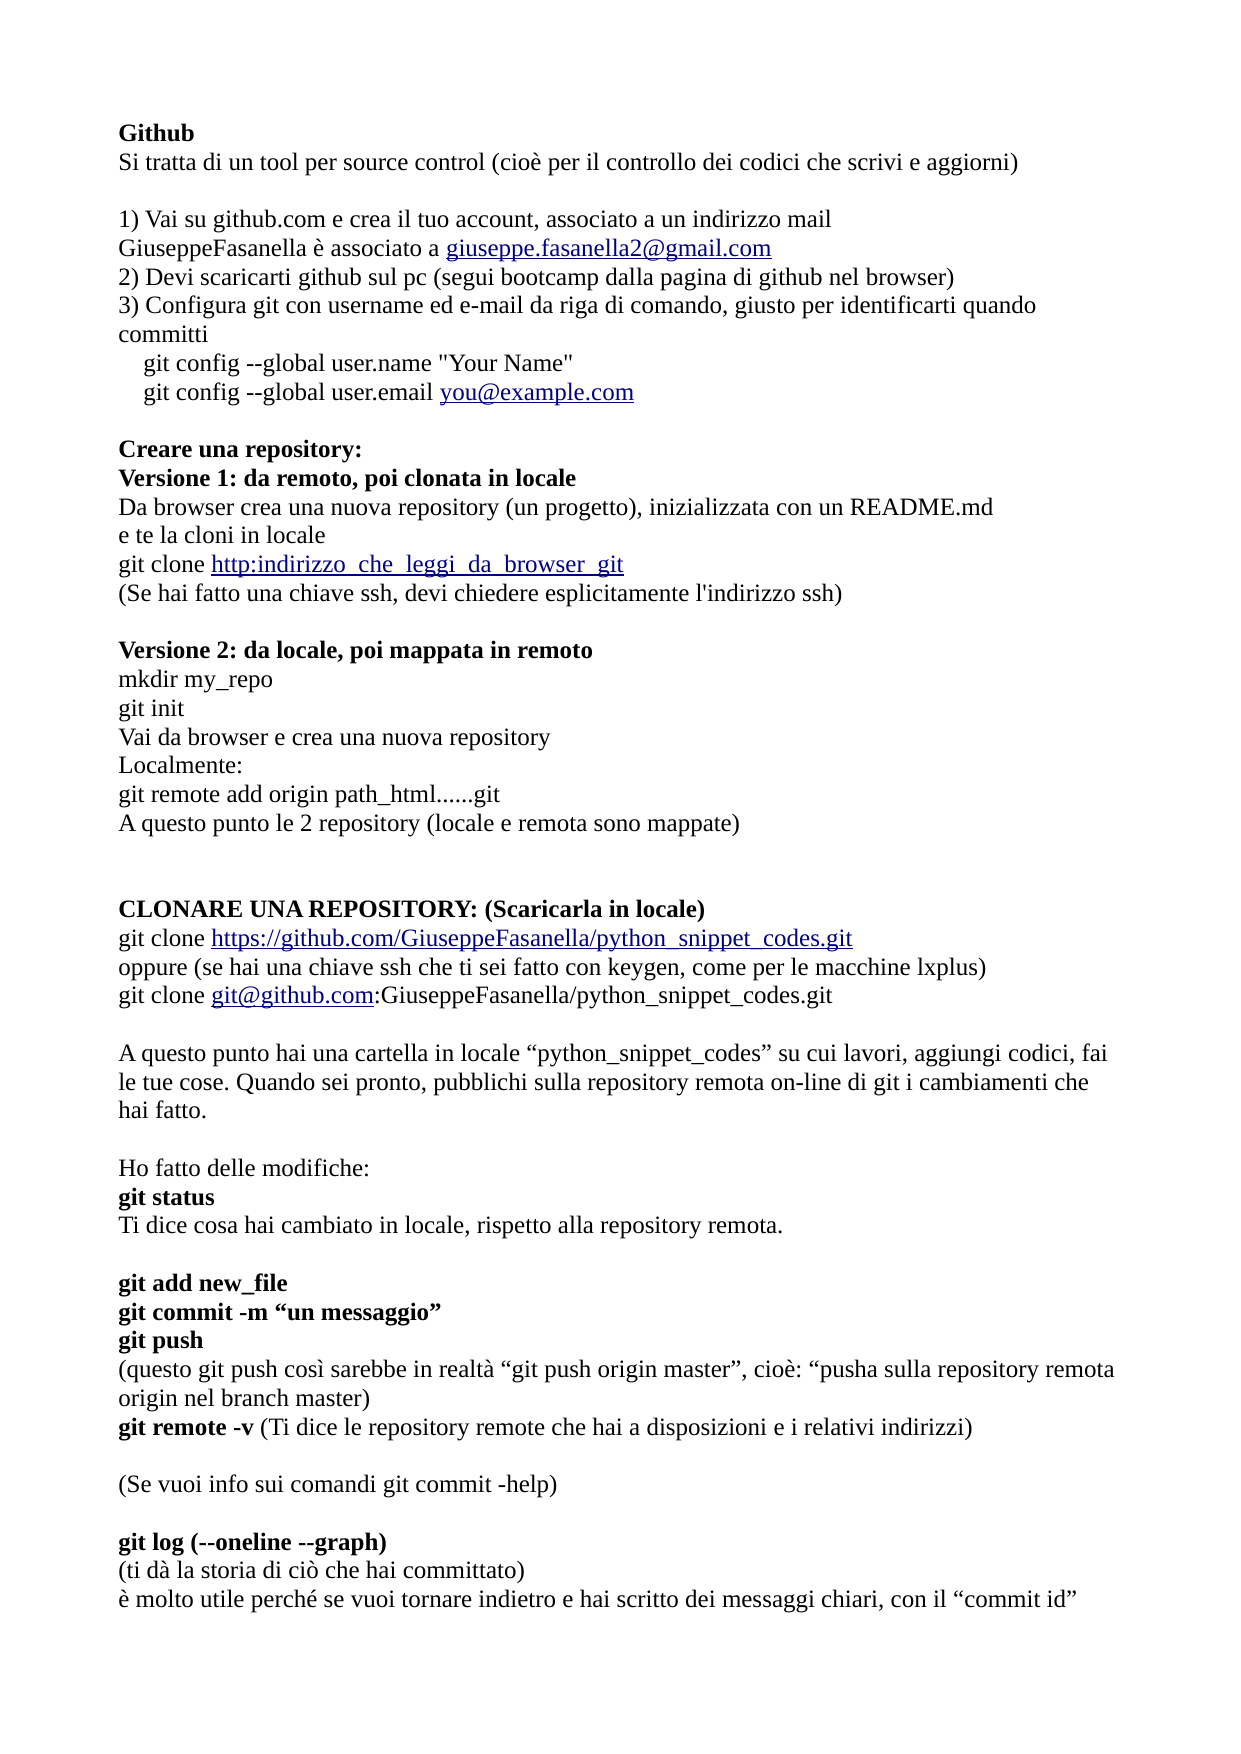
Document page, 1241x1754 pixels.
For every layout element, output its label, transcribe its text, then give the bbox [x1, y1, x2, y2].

text A questo punto le 2 repository (locale e remota sono mappate) [118, 808, 1122, 837]
text Localmente: [118, 751, 1122, 779]
text Versione 1: da remoto, poi clonata in locale [118, 463, 1122, 492]
text (Se vuoi info sui comandi git commit -help) [118, 1469, 1122, 1498]
text git commit -m “un messaggio” [118, 1297, 1122, 1326]
text Github [118, 118, 1122, 147]
text Ti dice cosa hai cambiato in locale, rispetto alla repository remota. [118, 1211, 1122, 1239]
text git config --global user.name "Your Name" [118, 348, 1122, 377]
text (Se hai fatto una chiave ssh, devi chiedere esplicitamente l'indirizzo ssh) [118, 578, 1122, 607]
text Versione 2: da locale, poi mappata in remoto [118, 636, 1122, 664]
text Vai da browser e crea una nuova repository [118, 722, 1122, 751]
text oppure (se hai una chiave ssh che ti sei fatto con keygen, come per le macchine lxplus) [118, 952, 1122, 981]
text è molto utile perché se vuoi tornare indietro e hai scritto dei messaggi chiari, con il “commit id” [118, 1584, 1122, 1613]
text e te la cloni in locale [118, 521, 1122, 549]
text CLONARE UNA REPOSITORY: (Scaricarla in locale) [118, 894, 1122, 923]
text git add new_file [118, 1268, 1122, 1297]
text git clone git@github.com:GiuseppeFasanella/python_snippet_codes.git [118, 981, 1122, 1009]
text Creare una repository: [118, 434, 1122, 463]
text git init [118, 693, 1122, 722]
text (questo git push così sarebbe in realtà “git push origin master”, cioè: “pusha sulla repository remota origin nel branch master) [118, 1354, 1122, 1412]
text Da browser crea una nuova repository (un progetto), inizializzata con un README.md [118, 492, 1122, 521]
text GiuseppeFasanella è associato a giuseppe.fasanella2@gmail.com [118, 233, 1122, 262]
text git remote add origin path_html......git [118, 779, 1122, 808]
text git config --global user.email you@example.com [118, 377, 1122, 406]
text git clone http:indirizzo_che_leggi_da_browser_git [118, 549, 1122, 578]
text git remote -v (Ti dice le repository remote che hai a disposizioni e i relativi indirizzi) [118, 1412, 1122, 1441]
text git clone https://github.com/GiuseppeFasanella/python_snippet_codes.git [118, 923, 1122, 952]
text mkdir my_repo [118, 664, 1122, 693]
text Ho fatto delle modifiche: [118, 1153, 1122, 1182]
text git push [118, 1326, 1122, 1354]
text Si tratta di un tool per source control (cioè per il controllo dei codici che scrivi e aggiorni) [118, 147, 1122, 176]
text git status [118, 1182, 1122, 1211]
text (ti dà la storia di ciò che hai committato) [118, 1556, 1122, 1584]
text 2) Devi scaricarti github sul pc (segui bootcamp dalla pagina di github nel browser) [118, 262, 1122, 291]
text 3) Configura git con username ed e-mail da riga di comando, giusto per identificarti quando committi [118, 291, 1122, 348]
text A questo punto hai una cartella in locale “python_snippet_codes” su cui lavori, aggiungi codici, fai le tue cose. Quando sei pronto, pubblichi sulla repository remota on-line di git i cambiamenti che hai fatto. [118, 1038, 1122, 1124]
text 1) Vai su github.com e crea il tuo account, associato a un indirizzo mail [118, 204, 1122, 233]
text git log (--oneline --graph) [118, 1527, 1122, 1556]
